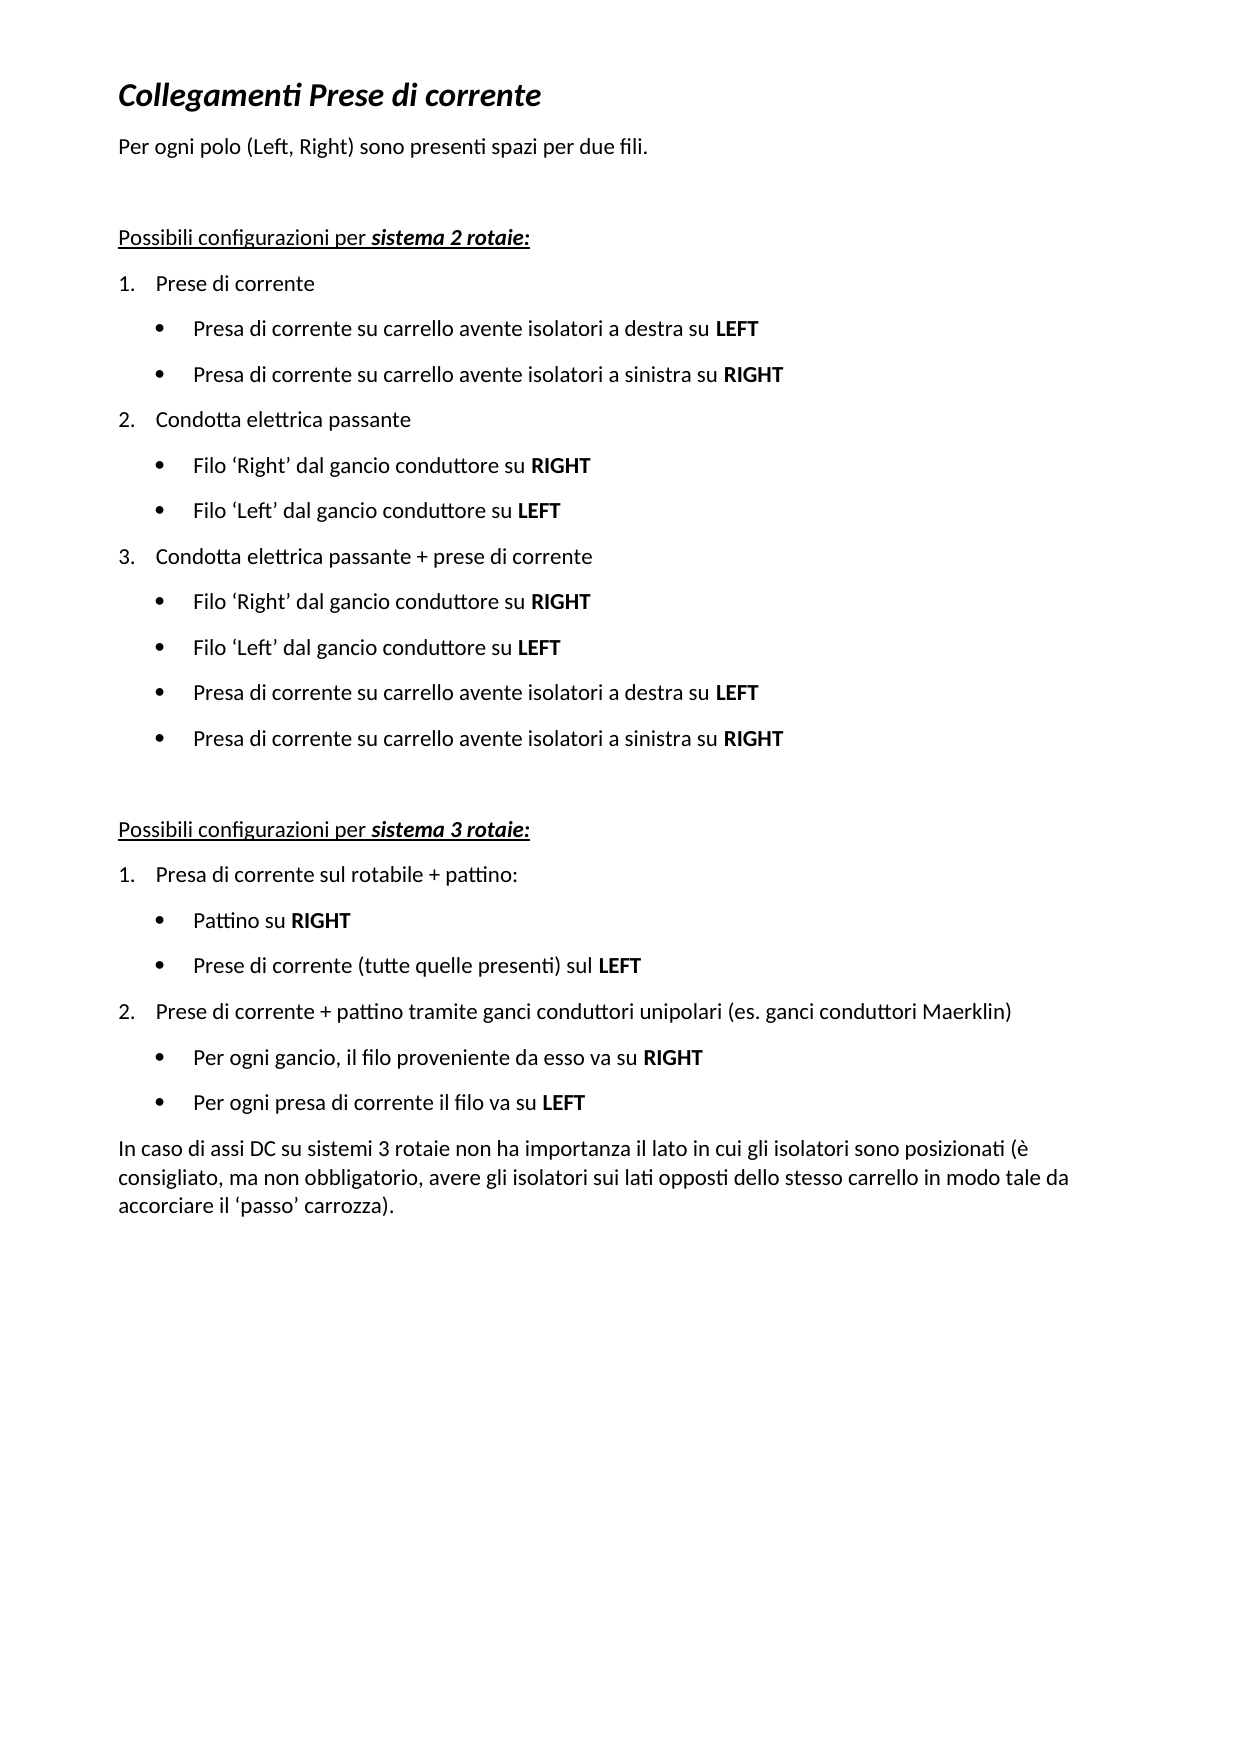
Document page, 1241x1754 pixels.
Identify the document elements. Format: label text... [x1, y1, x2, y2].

list Presa di corrente sul rotabile + pattino: [118, 861, 1122, 889]
text Possibili configurazioni per sistema 3 rotaie: [118, 815, 1122, 843]
list Prese di corrente + pattino tramite ganci conduttori unipolari (es. ganci conduttori Maerklin) [118, 997, 1122, 1025]
list Presa di corrente su carrello avente isolatori a sinistra su RIGHT [156, 360, 1122, 388]
list Filo ‘Left’ dal gancio conduttore su LEFT [156, 496, 1122, 524]
list Presa di corrente su carrello avente isolatori a destra su LEFT [156, 678, 1122, 707]
list Pattino su RIGHT [156, 906, 1122, 934]
list Condotta elettrica passante [118, 405, 1122, 433]
list Filo ‘Left’ dal gancio conduttore su LEFT [156, 633, 1122, 661]
subtitle Collegamenti Prese di corrente [118, 74, 1122, 114]
list Prese di corrente [118, 269, 1122, 297]
list Per ogni presa di corrente il filo va su LEFT [156, 1088, 1122, 1116]
text Per ogni polo (Left, Right) sono presenti spazi per due fili. [118, 132, 1122, 160]
list Presa di corrente su carrello avente isolatori a destra su LEFT [156, 314, 1122, 342]
list Filo ‘Right’ dal gancio conduttore su RIGHT [156, 451, 1122, 479]
list Filo ‘Right’ dal gancio conduttore su RIGHT [156, 587, 1122, 616]
list Presa di corrente su carrello avente isolatori a sinistra su RIGHT [156, 724, 1122, 752]
list Per ogni gancio, il filo proveniente da esso va su RIGHT [156, 1043, 1122, 1071]
list Prese di corrente (tutte quelle presenti) sul LEFT [156, 952, 1122, 980]
text In caso di assi DC su sistemi 3 rotaie non ha importanza il lato in cui gli isolatori sono posizionati (è consigliato, ma non obbligatorio, avere gli isolatori sui lati opposti dello stesso carrello in modo tale da accorciare il ‘passo’ carrozza). [118, 1134, 1122, 1219]
list Condotta elettrica passante + prese di corrente [118, 542, 1122, 570]
text Possibili configurazioni per sistema 2 rotaie: [118, 223, 1122, 251]
